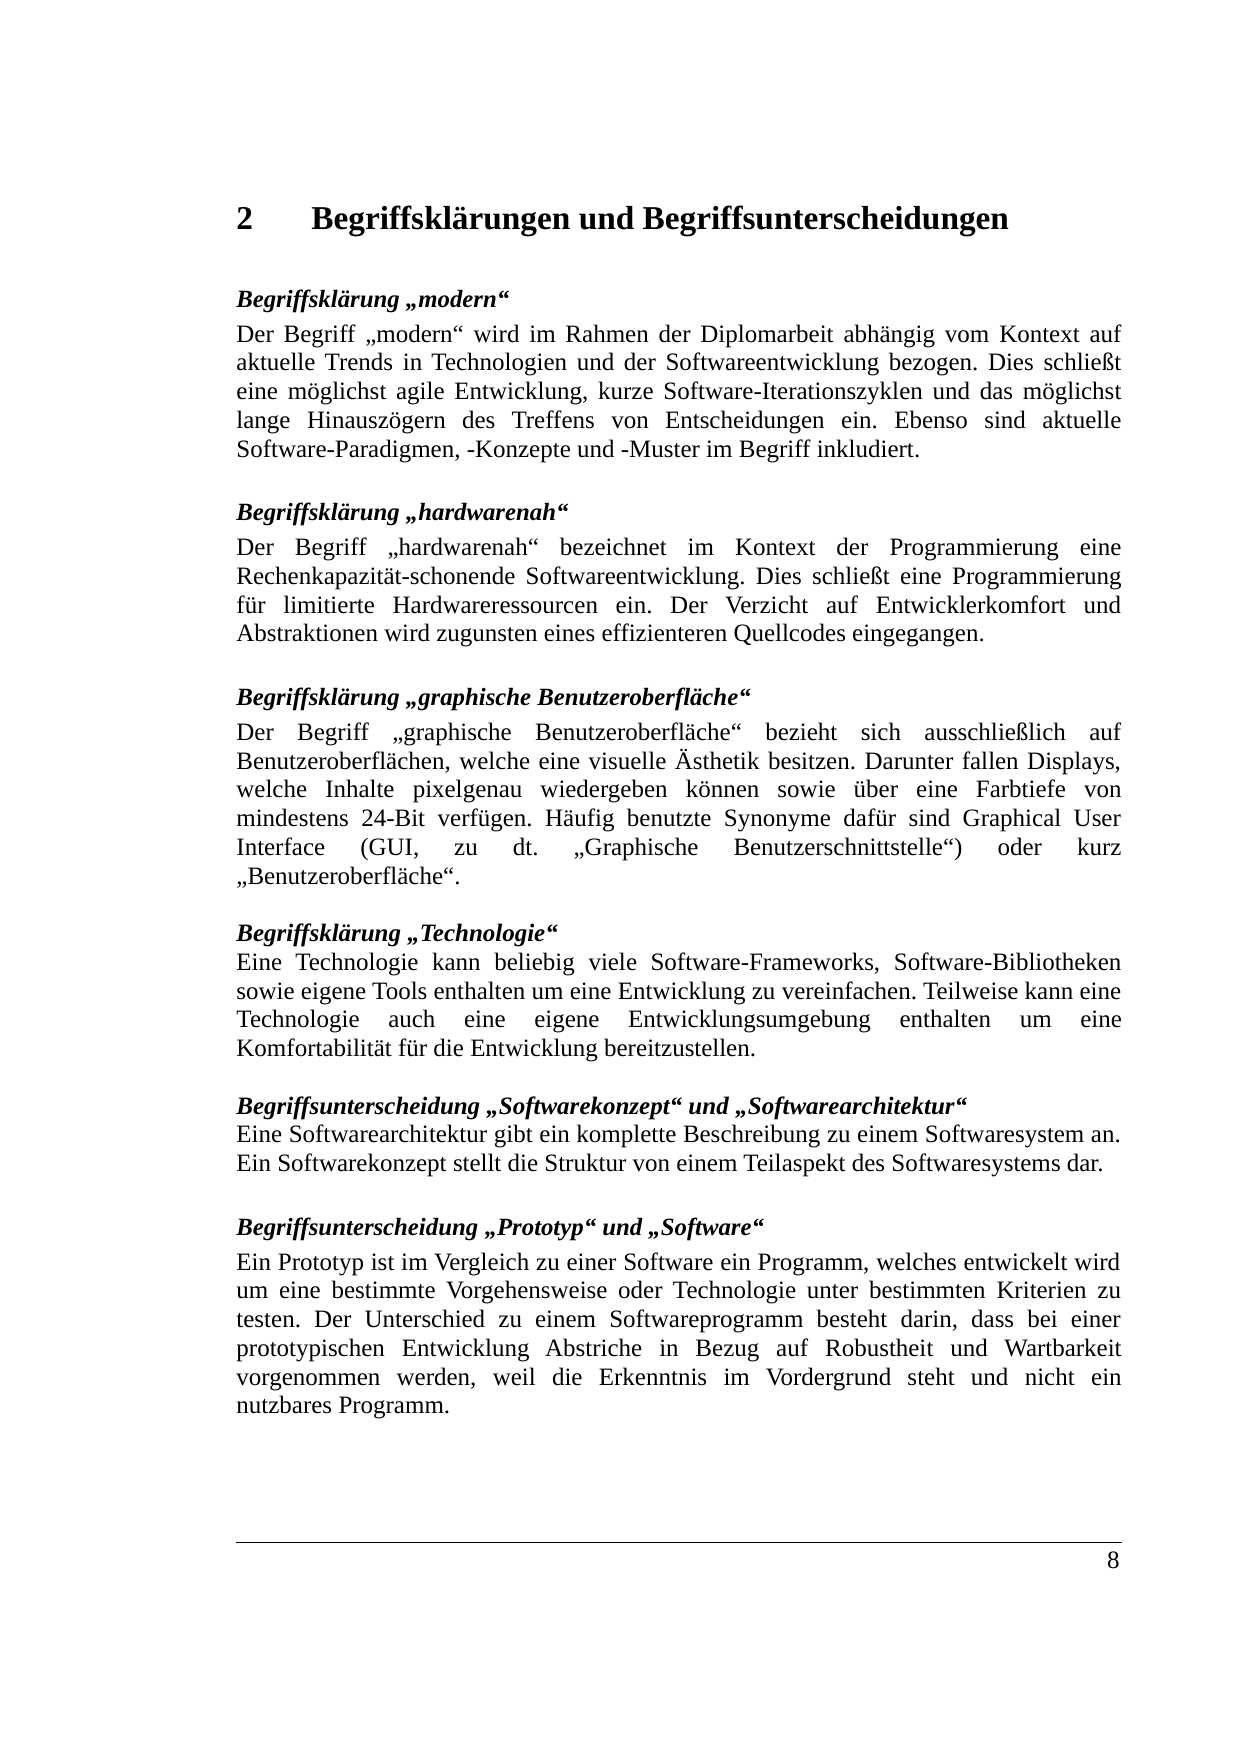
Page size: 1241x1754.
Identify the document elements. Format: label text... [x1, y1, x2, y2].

subtitle Begriffsklärung „graphische Benutzeroberfläche“ [236, 682, 1122, 711]
text Der Begriff „hardwarenah“ bezeichnet im Kontext der Programmierung eine Rechenkapazität-schonende Softwareentwicklung. Dies schließt eine Programmierung für limitierte Hardwareressourcen ein. Der Verzicht auf Entwicklerkomfort und Abstraktionen wird zugunsten eines effizienteren Quellcodes eingegangen. [236, 532, 1122, 647]
subtitle Begriffsunterscheidung „Prototyp“ und „Software“ [236, 1212, 1122, 1241]
subtitle Begriffsklärung „modern“ [236, 284, 1122, 312]
text Begriffsklärung „Technologie“ [236, 918, 1122, 947]
text Begriffsunterscheidung „Softwarekonzept“ und „Softwarearchitektur“ [236, 1091, 1122, 1119]
text Eine Softwarearchitektur gibt ein komplette Beschreibung zu einem Softwaresystem an. Ein Softwarekonzept stellt die Struktur von einem Teilaspekt des Softwaresystems dar. [236, 1119, 1122, 1177]
text Ein Prototyp ist im Vergleich zu einer Software ein Programm, welches entwickelt wird um eine bestimmte Vorgehensweise oder Technologie unter bestimmten Kriterien zu testen. Der Unterschied zu einem Softwareprogramm besteht darin, dass bei einer prototypischen Entwicklung Abstriche in Bezug auf Robustheit und Wartbarkeit vorgenommen werden, weil die Erkenntnis im Vordergrund steht und nicht ein nutzbares Programm. [236, 1247, 1122, 1419]
text Der Begriff „graphische Benutzeroberfläche“ bezieht sich ausschließlich auf Benutzeroberflächen, welche eine visuelle Ästhetik besitzen. Darunter fallen Displays, welche Inhalte pixelgenau wiedergeben können sowie über eine Farbtiefe von mindestens 24-Bit verfügen. Häufig benutzte Synonyme dafür sind Graphical User Interface (GUI, zu dt. „Graphische Benutzerschnittstelle“) oder kurz „Benutzeroberfläche“. [236, 717, 1122, 889]
text Eine Technologie kann beliebig viele Software-Frameworks, Software-Bibliotheken sowie eigene Tools enthalten um eine Entwicklung zu vereinfachen. Teilweise kann eine Technologie auch eine eigene Entwicklungsumgebung enthalten um eine Komfortabilität für die Entwicklung bereitzustellen. [236, 947, 1122, 1062]
text Der Begriff „modern“ wird im Rahmen der Diplomarbeit abhängig vom Kontext auf aktuelle Trends in Technologien und der Softwareentwicklung bezogen. Dies schließt eine möglichst agile Entwicklung, kurze Software-Iterationszyklen und das möglichst lange Hinauszögern des Treffens von Entscheidungen ein. Ebenso sind aktuelle Software-Paradigmen, -Konzepte und -Muster im Begriff inkludiert. [236, 319, 1122, 462]
subtitle Begriffsklärungen und Begriffsunterscheidungen [236, 198, 1122, 236]
subtitle Begriffsklärung „hardwarenah“ [236, 497, 1122, 526]
